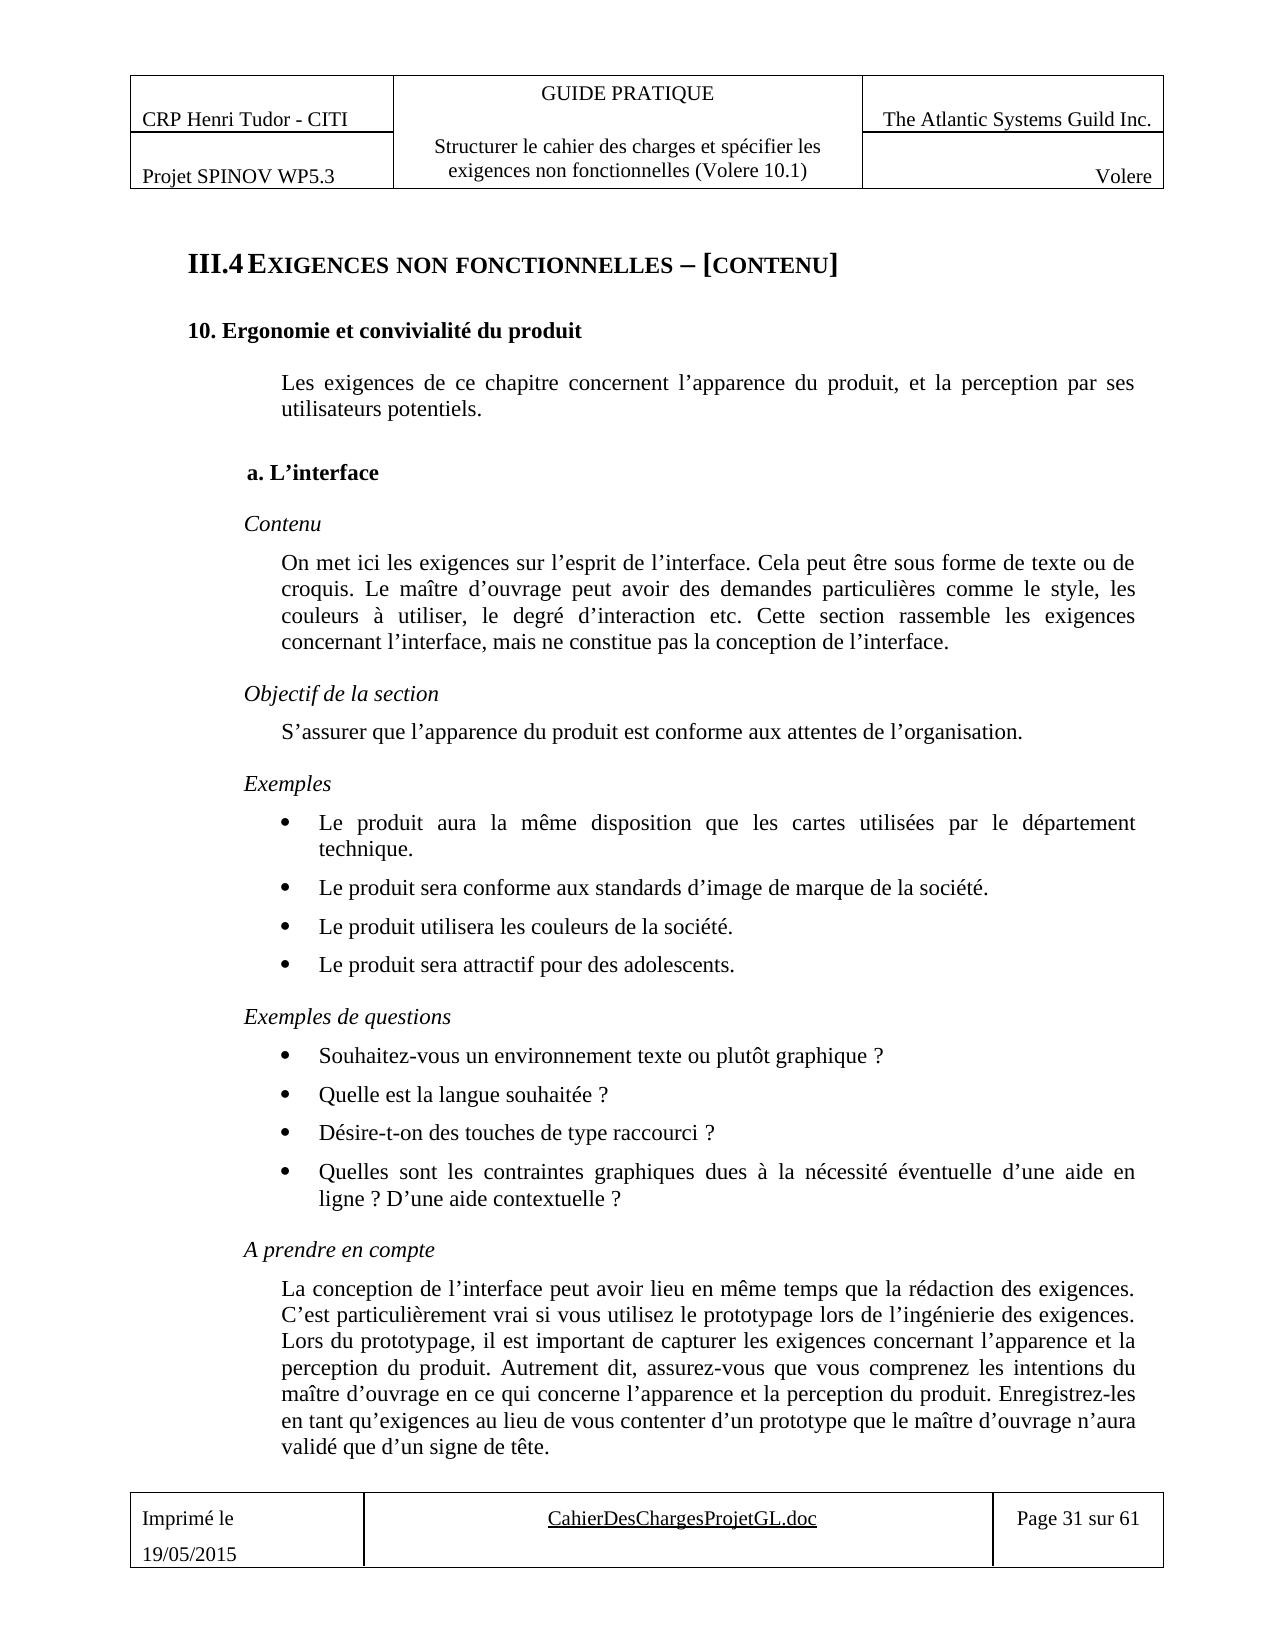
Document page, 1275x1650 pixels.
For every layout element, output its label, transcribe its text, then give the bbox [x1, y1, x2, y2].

list Le produit sera conforme aux standards d’image de marque de la société. [281, 874, 1137, 900]
subtitle 10. Ergonomie et convivialité du produit [187, 317, 1137, 344]
list Désire-t-on des touches de type raccourci ? [281, 1119, 1137, 1146]
list Le produit sera attractif pour des adolescents. [281, 952, 1137, 978]
subtitle Objectif de la section [244, 679, 1137, 706]
subtitle Contenu [244, 510, 1137, 537]
list Souhaitez-vous un environnement texte ou plutôt graphique ? [281, 1042, 1137, 1068]
subtitle A prendre en compte [244, 1236, 1137, 1262]
list Quelles sont les contraintes graphiques dues à la nécessité éventuelle d’une aide en ligne ? D’une aide contextuelle ? [281, 1158, 1137, 1211]
subtitle Exemples [244, 770, 1137, 796]
subtitle Exigences non fonctionnelles – [contenu] [187, 246, 1137, 280]
list Quelle est la langue souhaitée ? [281, 1081, 1137, 1107]
text On met ici les exigences sur l’esprit de l’interface. Cela peut être sous forme de texte ou de croquis. Le maître d’ouvrage peut avoir des demandes particulières comme le style, les couleurs à utiliser, le degré d’interaction etc. Cette section rassemble les exigences concernant l’interface, mais ne constitue pas la conception de l’interface. [281, 549, 1137, 654]
list Le produit aura la même disposition que les cartes utilisées par le département technique. [281, 809, 1137, 861]
text S’assurer que l’apparence du produit est conforme aux attentes de l’organisation. [281, 718, 1137, 745]
text La conception de l’interface peut avoir lieu en même temps que la rédaction des exigences. C’est particulièrement vrai si vous utilisez le prototypage lors de l’ingénierie des exigences. Lors du prototypage, il est important de capturer les exigences concernant l’apparence et la perception du produit. Autrement dit, assurez-vous que vous comprenez les intentions du maître d’ouvrage en ce qui concerne l’apparence et la perception du produit. Enregistrez-les en tant qu’exigences au lieu de vous contenter d’un prototype que le maître d’ouvrage n’aura validé que d’un signe de tête. [281, 1275, 1137, 1459]
list Le produit utilisera les couleurs de la société. [281, 913, 1137, 939]
subtitle Exemples de questions [244, 1003, 1137, 1029]
text Les exigences de ce chapitre concernent l’apparence du produit, et la perception par ses utilisateurs potentiels. [281, 369, 1137, 421]
subtitle a. L’interface [247, 459, 1137, 485]
